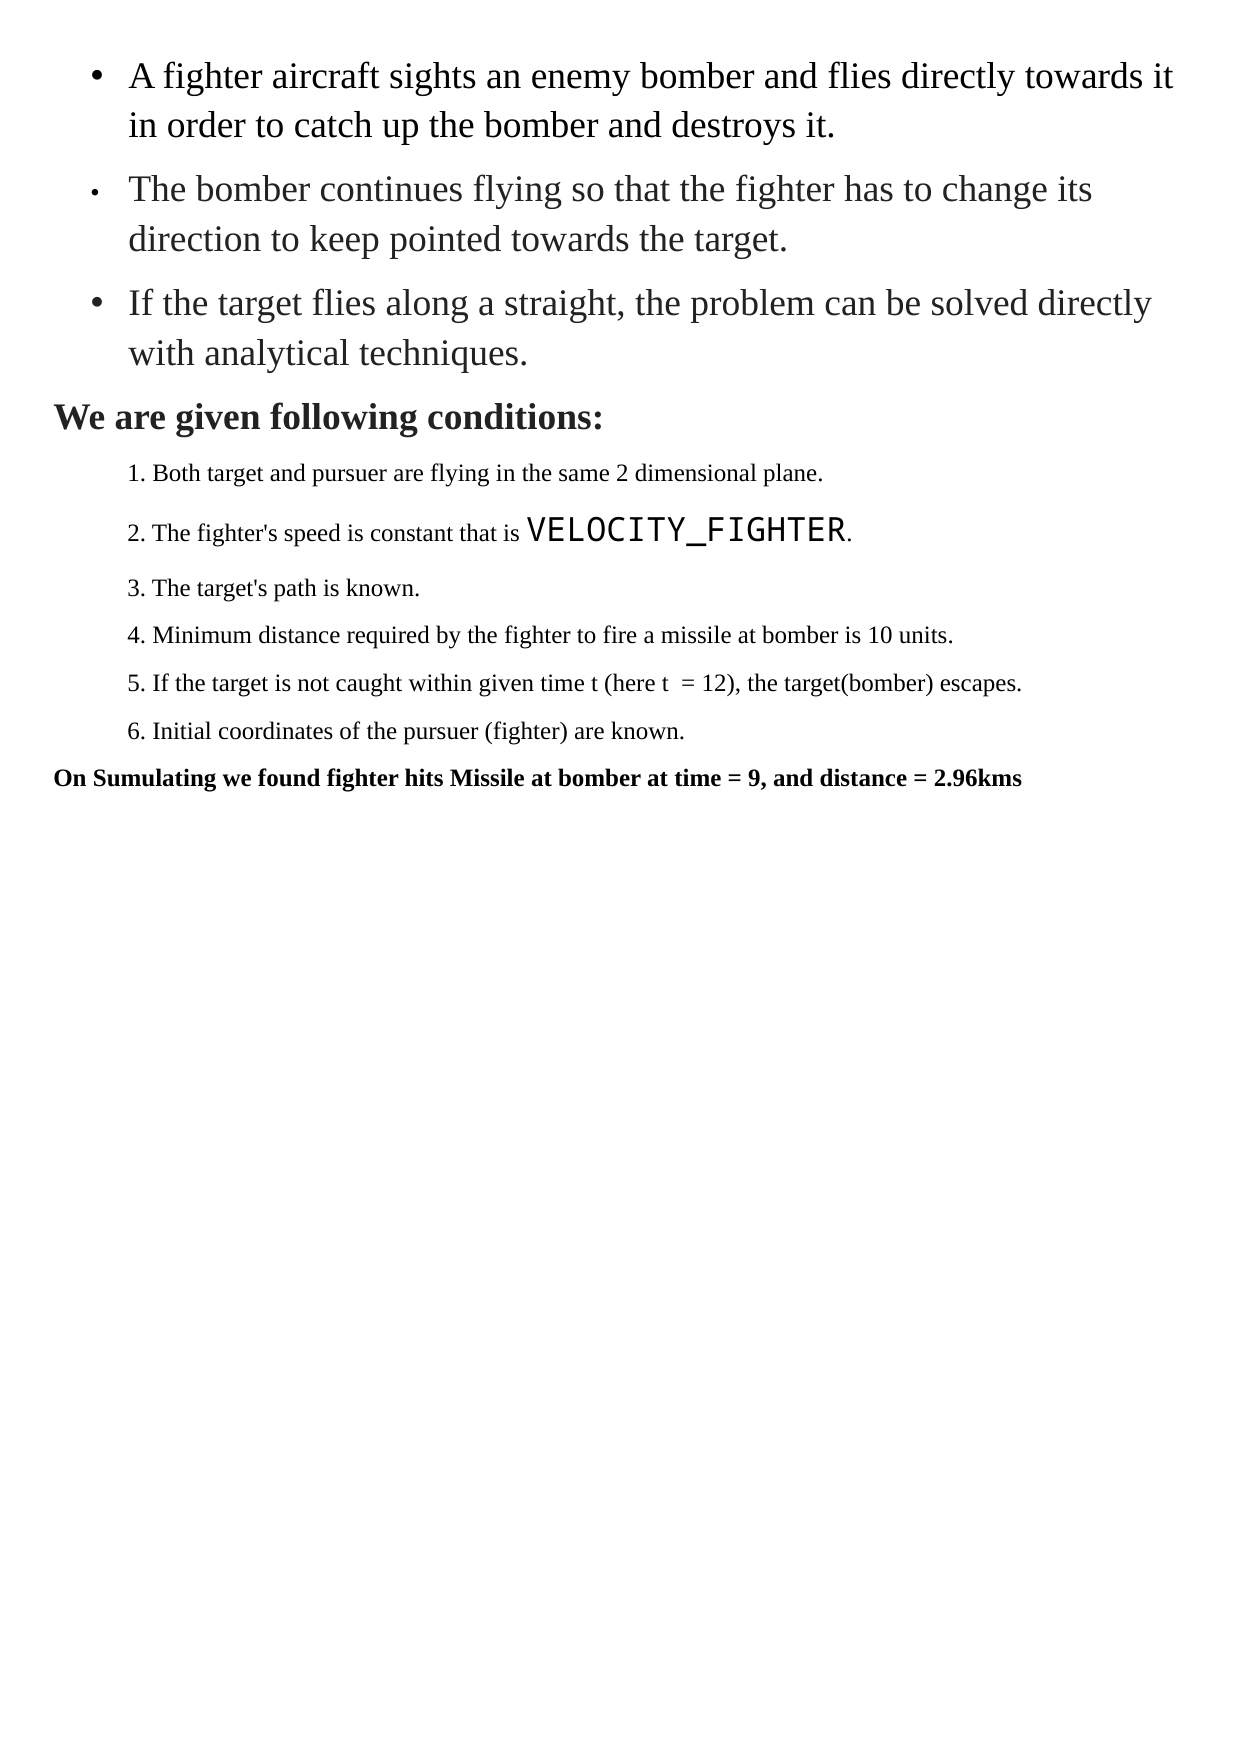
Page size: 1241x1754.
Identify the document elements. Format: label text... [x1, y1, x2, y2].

list A fighter aircraft sights an enemy bomber and flies directly towards it in order to catch up the bomber and destroys it. [91, 53, 1187, 146]
text 3. The target's path is known. [127, 573, 1187, 602]
text 5. If the target is not caught within given time t (here t = 12), the target(bomber) escapes. [127, 668, 1187, 697]
text On Sumulating we found fighter hits Missile at bomber at time = 9, and distance = 2.96kms [53, 763, 1187, 792]
list If the target flies along a straight, the problem can be solved directly with analytical techniques. [91, 281, 1187, 373]
text We are given following conditions: [53, 394, 1187, 437]
text 1. Both target and pursuer are flying in the same 2 dimensional plane. [127, 458, 1187, 487]
list The bomber continues flying so that the fighter has to change its direction to keep pointed towards the target. [91, 167, 1187, 259]
text 4. Minimum distance required by the fighter to fire a missile at bomber is 10 units. [127, 621, 1187, 649]
text 2. The fighter's speed is constant that is VELOCITY_FIGHTER. [127, 506, 1187, 552]
text 6. Initial coordinates of the pursuer (fighter) are known. [127, 716, 1187, 744]
